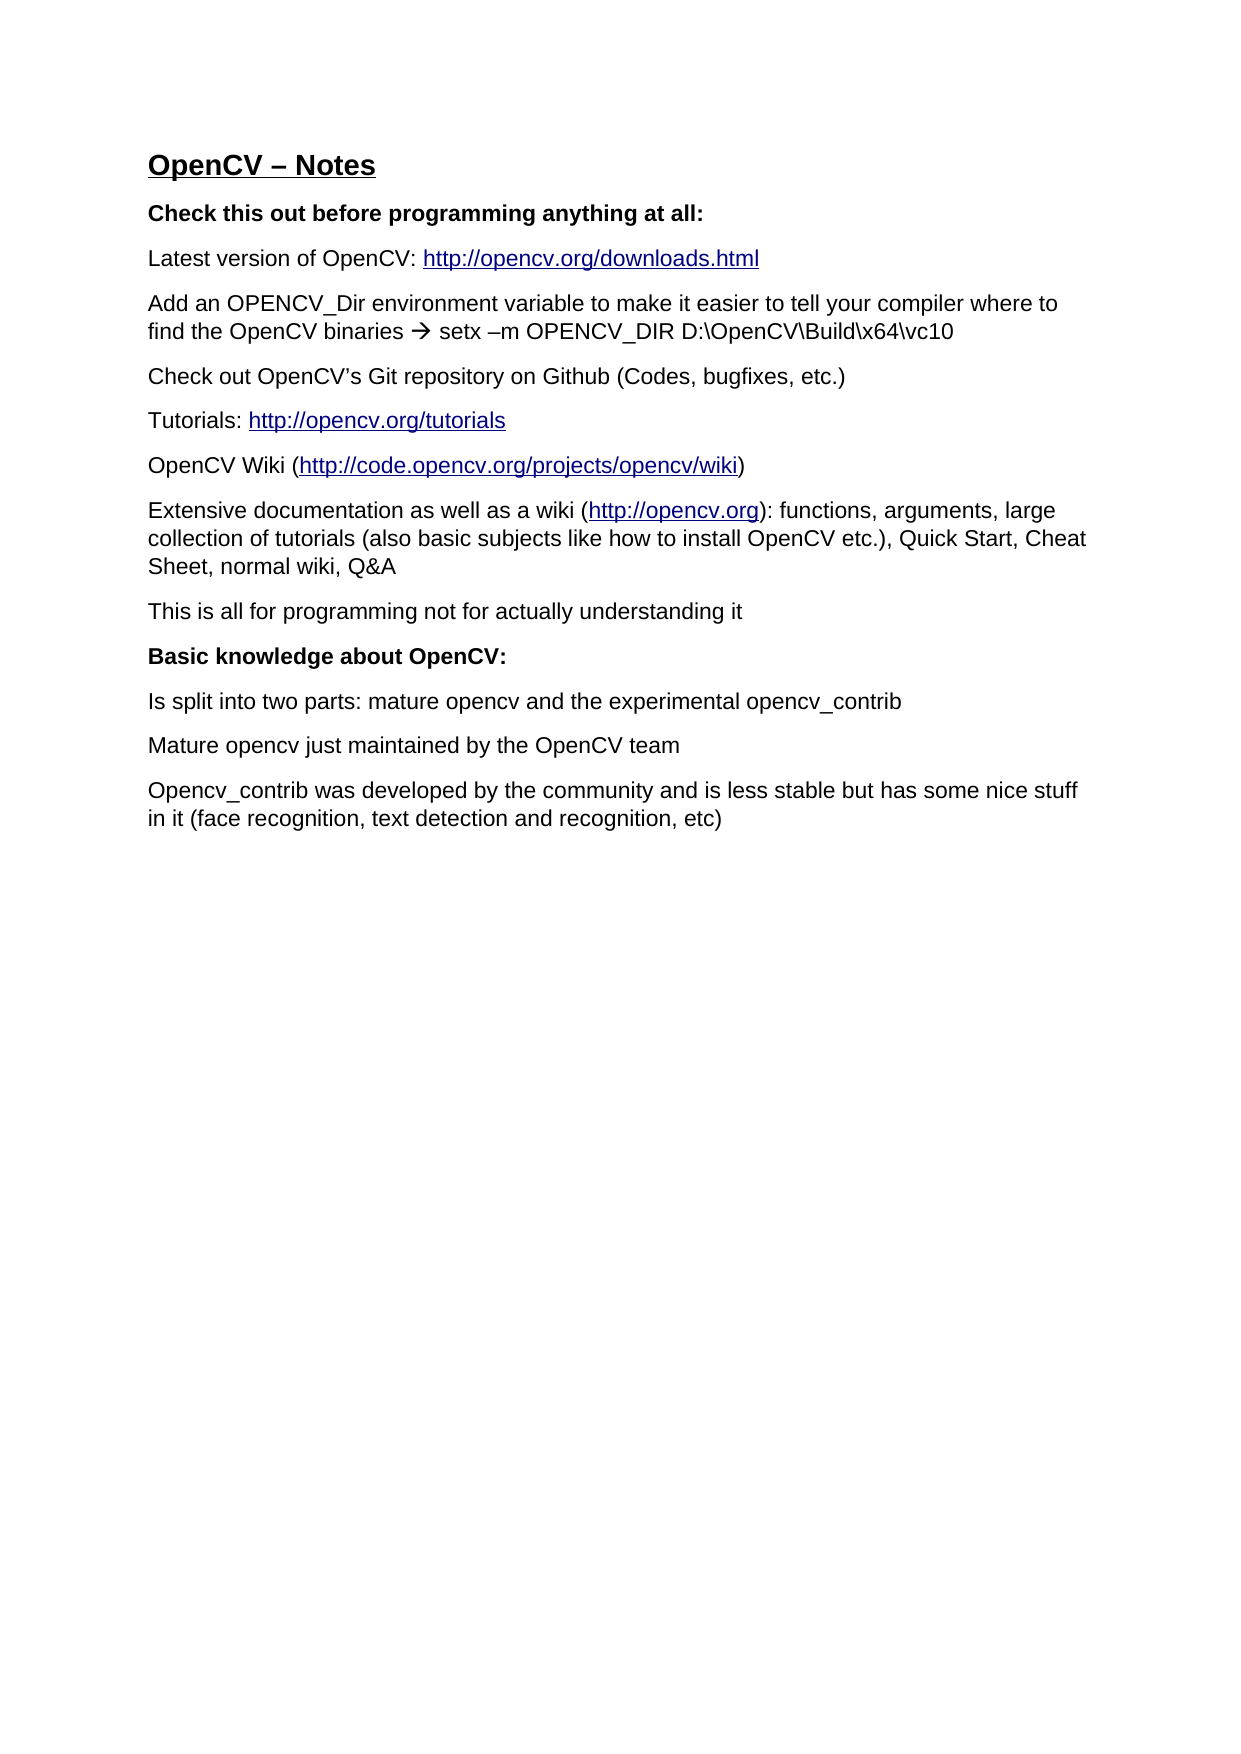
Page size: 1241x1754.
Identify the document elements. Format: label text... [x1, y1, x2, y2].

text Basic knowledge about OpenCV: [148, 643, 1093, 669]
text Opencv_contrib was developed by the community and is less stable but has some nice stuff in it (face recognition, text detection and recognition, etc) [148, 777, 1093, 832]
text Is split into two parts: mature opencv and the experimental opencv_contrib [148, 688, 1093, 714]
text Tutorials: http://opencv.org/tutorials [148, 407, 1093, 434]
text Check out OpenCV’s Git repository on Github (Codes, bugfixes, etc.) [148, 363, 1093, 389]
text Add an OPENCV_Dir environment variable to make it easier to tell your compiler where to find the OpenCV binaries  setx –m OPENCV_DIR D:\OpenCV\Build\x64\vc10 [148, 290, 1093, 344]
text This is all for programming not for actually understanding it [148, 598, 1093, 624]
text Latest version of OpenCV: http://opencv.org/downloads.html [148, 245, 1093, 271]
text Check this out before programming anything at all: [148, 200, 1093, 226]
text OpenCV – Notes [148, 148, 1093, 181]
text Extensive documentation as well as a wiki (http://opencv.org): functions, arguments, large collection of tutorials (also basic subjects like how to install OpenCV etc.), Quick Start, Cheat Sheet, normal wiki, Q&A [148, 497, 1093, 579]
text OpenCV Wiki (http://code.opencv.org/projects/opencv/wiki) [148, 452, 1093, 478]
text Mature opencv just maintained by the OpenCV team [148, 732, 1093, 759]
